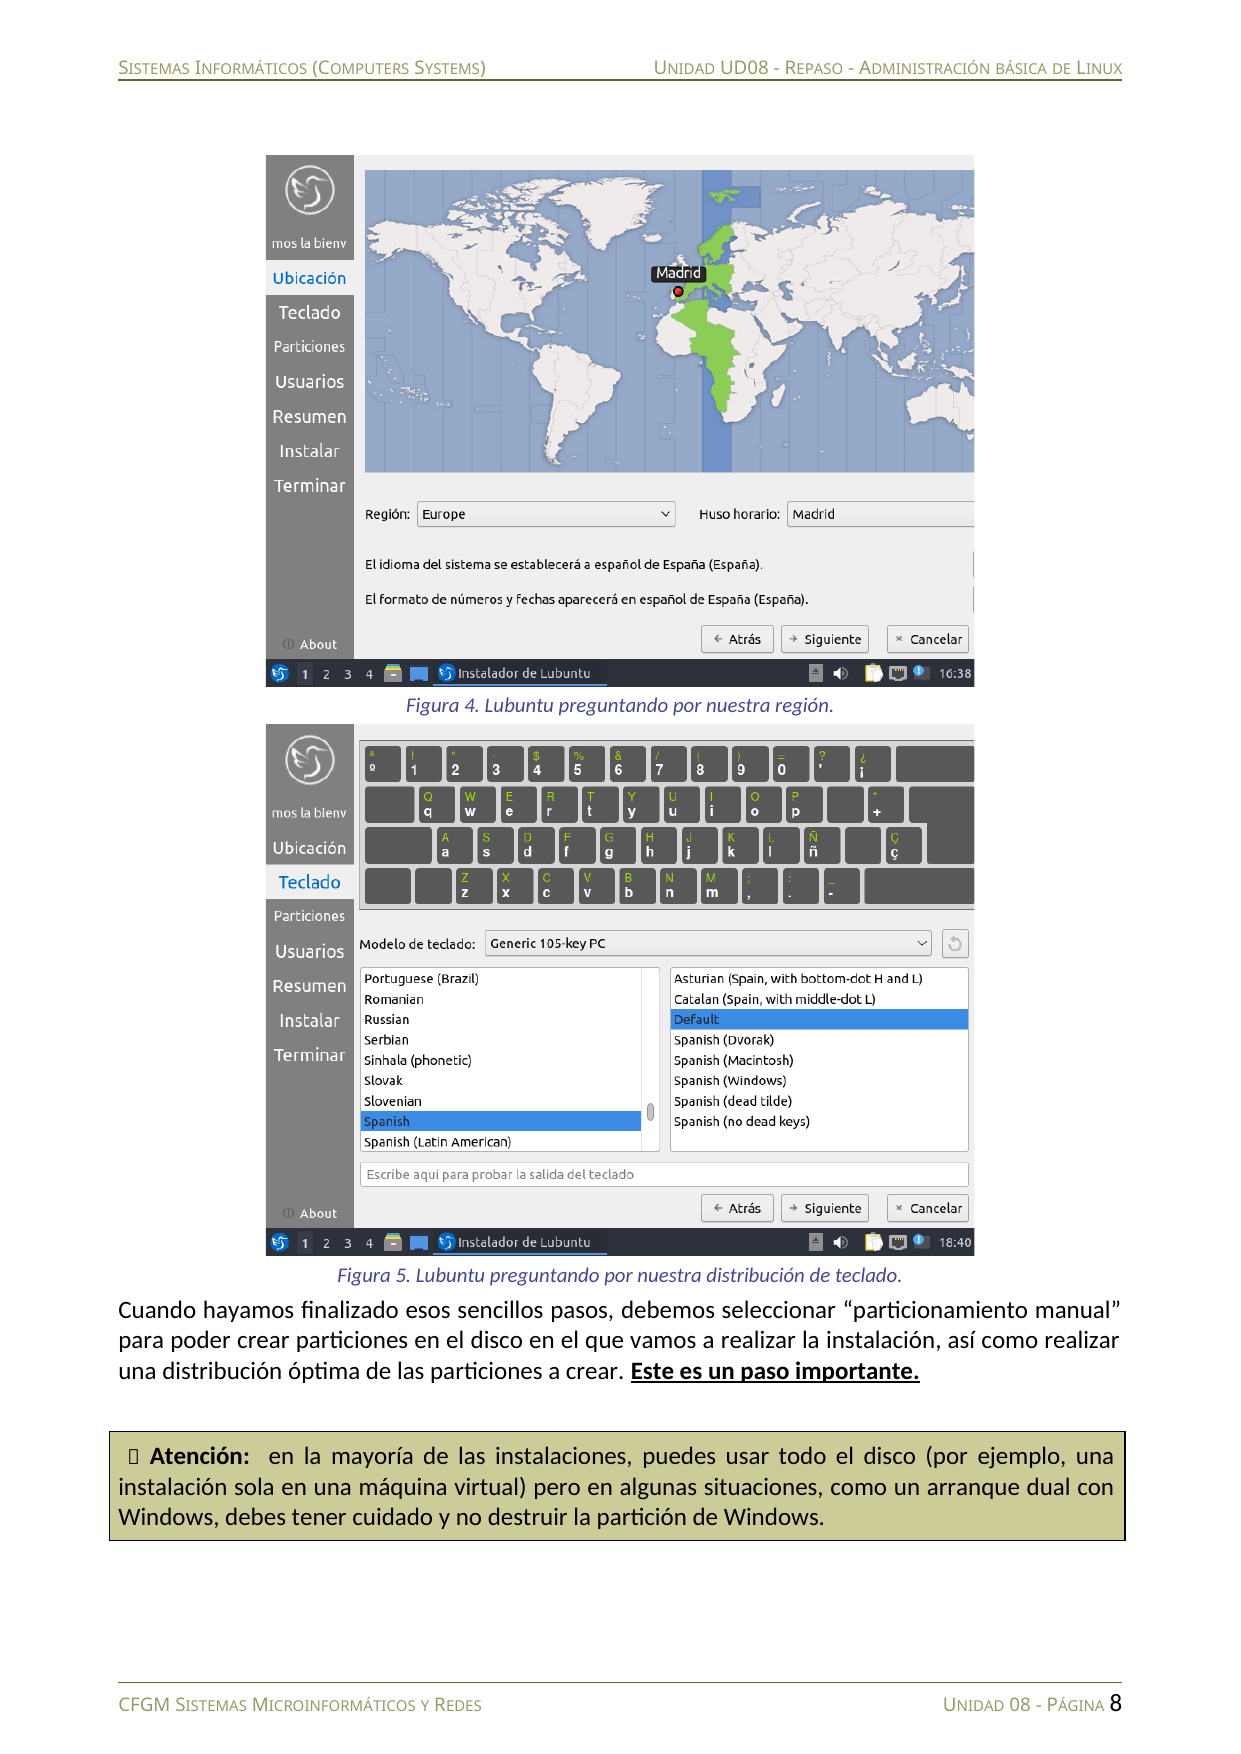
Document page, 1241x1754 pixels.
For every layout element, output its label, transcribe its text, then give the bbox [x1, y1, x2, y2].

text Figura 4. Lubuntu preguntando por nuestra región. [118, 692, 1122, 718]
text ❕ Atención: en la mayoría de las instalaciones, puedes usar todo el disco (por ejemplo, una instalación sola en una máquina virtual) pero en algunas situaciones, como un arranque dual con Windows, debes tener cuidado y no destruir la partición de Windows. [110, 1432, 1124, 1540]
text Cuando hayamos finalizado esos sencillos pasos, debemos seleccionar “particionamiento manual” para poder crear particiones en el disco en el que vamos a realizar la instalación, así como realizar una distribución óptima de las particiones a crear. Este es un paso importante. [118, 1294, 1122, 1385]
picture [265, 724, 975, 1256]
text Figura 5. Lubuntu preguntando por nuestra distribución de teclado. [118, 1262, 1122, 1287]
picture [265, 155, 975, 687]
